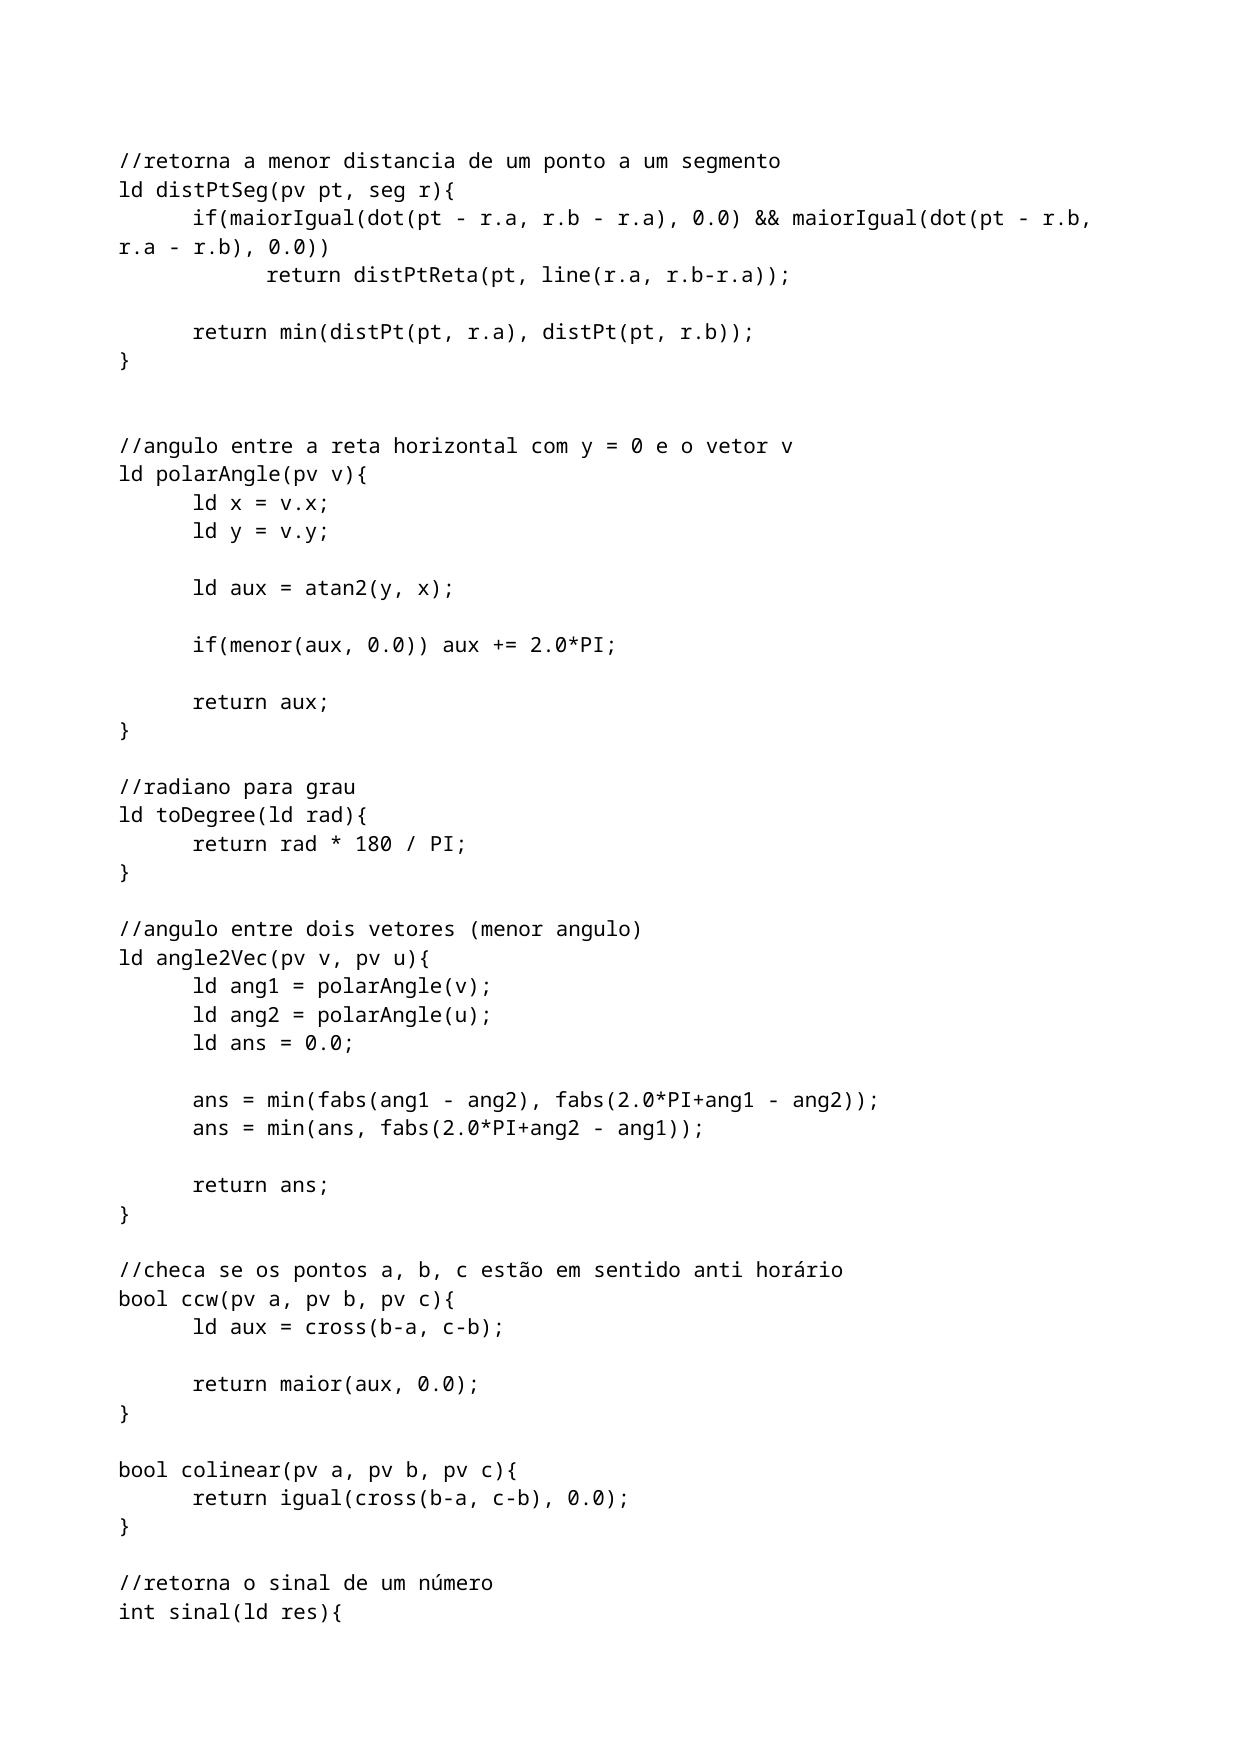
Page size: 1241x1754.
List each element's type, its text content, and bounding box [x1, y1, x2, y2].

text ld y = v.y; [118, 516, 1122, 545]
text ld aux = cross(b-a, c-b); [118, 1312, 1122, 1341]
text } [118, 857, 1122, 886]
text int sinal(ld res){ [118, 1597, 1122, 1625]
text //retorna o sinal de um número [118, 1568, 1122, 1597]
text return maior(aux, 0.0); [118, 1369, 1122, 1398]
text bool colinear(pv a, pv b, pv c){ [118, 1455, 1122, 1483]
text if(menor(aux, 0.0)) aux += 2.0*PI; [118, 630, 1122, 658]
text //retorna a menor distancia de um ponto a um segmento [118, 147, 1122, 175]
text return aux; [118, 687, 1122, 715]
text } [118, 1199, 1122, 1227]
text return igual(cross(b-a, c-b), 0.0); [118, 1483, 1122, 1512]
text } [118, 1512, 1122, 1540]
text ld aux = atan2(y, x); [118, 573, 1122, 602]
text return rad * 180 / PI; [118, 829, 1122, 857]
text return min(distPt(pt, r.a), distPt(pt, r.b)); [118, 317, 1122, 346]
text ld toDegree(ld rad){ [118, 801, 1122, 829]
text //angulo entre dois vetores (menor angulo) [118, 914, 1122, 943]
text if(maiorIgual(dot(pt - r.a, r.b - r.a), 0.0) && maiorIgual(dot(pt - r.b, r.a - r.b), 0.0)) [118, 203, 1122, 260]
text ans = min(ans, fabs(2.0*PI+ang2 - ang1)); [118, 1113, 1122, 1142]
text return ans; [118, 1170, 1122, 1199]
text } [118, 715, 1122, 744]
text ld ang1 = polarAngle(v); [118, 971, 1122, 1000]
text bool ccw(pv a, pv b, pv c){ [118, 1284, 1122, 1312]
text ans = min(fabs(ang1 - ang2), fabs(2.0*PI+ang1 - ang2)); [118, 1085, 1122, 1113]
text //radiano para grau [118, 772, 1122, 801]
text //checa se os pontos a, b, c estão em sentido anti horário [118, 1256, 1122, 1284]
text return distPtReta(pt, line(r.a, r.b-r.a)); [118, 260, 1122, 289]
text ld ans = 0.0; [118, 1028, 1122, 1057]
text } [118, 346, 1122, 374]
text //angulo entre a reta horizontal com y = 0 e o vetor v [118, 431, 1122, 459]
text ld distPtSeg(pv pt, seg r){ [118, 175, 1122, 203]
text ld x = v.x; [118, 488, 1122, 516]
text ld angle2Vec(pv v, pv u){ [118, 943, 1122, 971]
text ld polarAngle(pv v){ [118, 459, 1122, 488]
text ld ang2 = polarAngle(u); [118, 1000, 1122, 1028]
text } [118, 1398, 1122, 1426]
